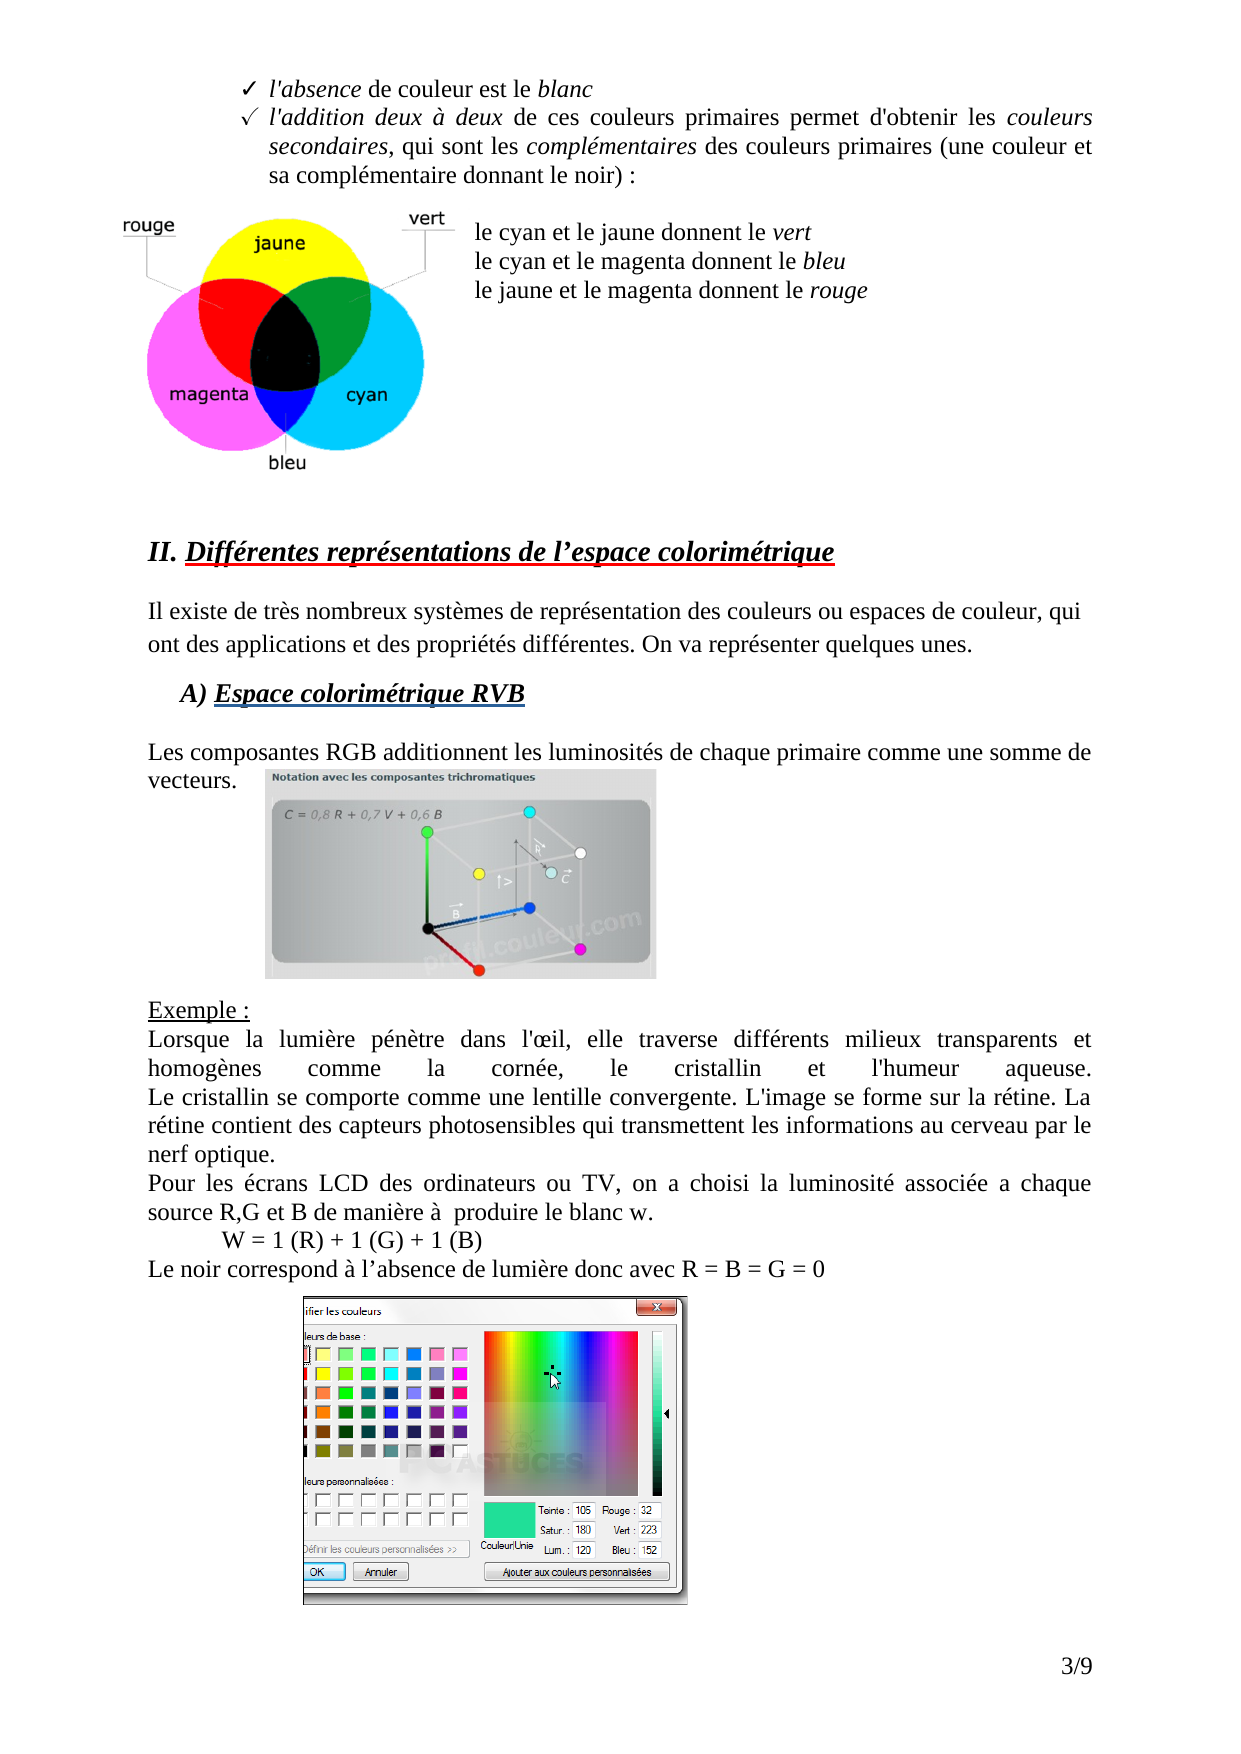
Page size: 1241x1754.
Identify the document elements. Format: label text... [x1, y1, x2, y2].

subtitle Espace colorimétrique RVB [148, 677, 1093, 708]
subtitle Différentes représentations de l’espace colorimétrique [148, 534, 1093, 567]
text Lorsque la lumière pénètre dans l'œil, elle traverse différents milieux transparents et homogènes comme la cornée, le cristallin et l'humeur aqueuse. Le cristallin se comporte comme une lentille convergente. L'image se forme sur la rétine. La rétine contient des capteurs photosensibles qui transmettent les informations au cerveau par le nerf optique. [148, 1024, 1093, 1168]
text le cyan et le jaune donnent le vert [475, 217, 1093, 246]
picture [303, 1296, 688, 1605]
list l'absence de couleur est le blanc [239, 74, 1093, 102]
text Les composantes RGB additionnent les luminosités de chaque primaire comme une somme de vecteurs. [148, 737, 1093, 794]
text le cyan et le magenta donnent le bleu [475, 246, 1093, 275]
text W = 1 (R) + 1 (G) + 1 (B) [148, 1225, 1093, 1254]
list l'addition deux à deux de ces couleurs primaires permet d'obtenir les couleurs secondaires, qui sont les complémentaires des couleurs primaires (une couleur et sa complémentaire donnant le noir) : [239, 102, 1093, 189]
picture [122, 197, 475, 474]
picture [265, 769, 657, 979]
text Exemple : [148, 995, 1093, 1024]
text Pour les écrans LCD des ordinateurs ou TV, on a choisi la luminosité associée a chaque source R,G et B de manière à produire le blanc w. [148, 1168, 1093, 1225]
text Le noir correspond à l’absence de lumière donc avec R = B = G = 0 [148, 1254, 1093, 1283]
text le jaune et le magenta donnent le rouge [475, 275, 1093, 304]
text Il existe de très nombreux systèmes de représentation des couleurs ou espaces de couleur, qui ont des applications et des propriétés différentes. On va représenter quelques unes. [148, 596, 1093, 658]
